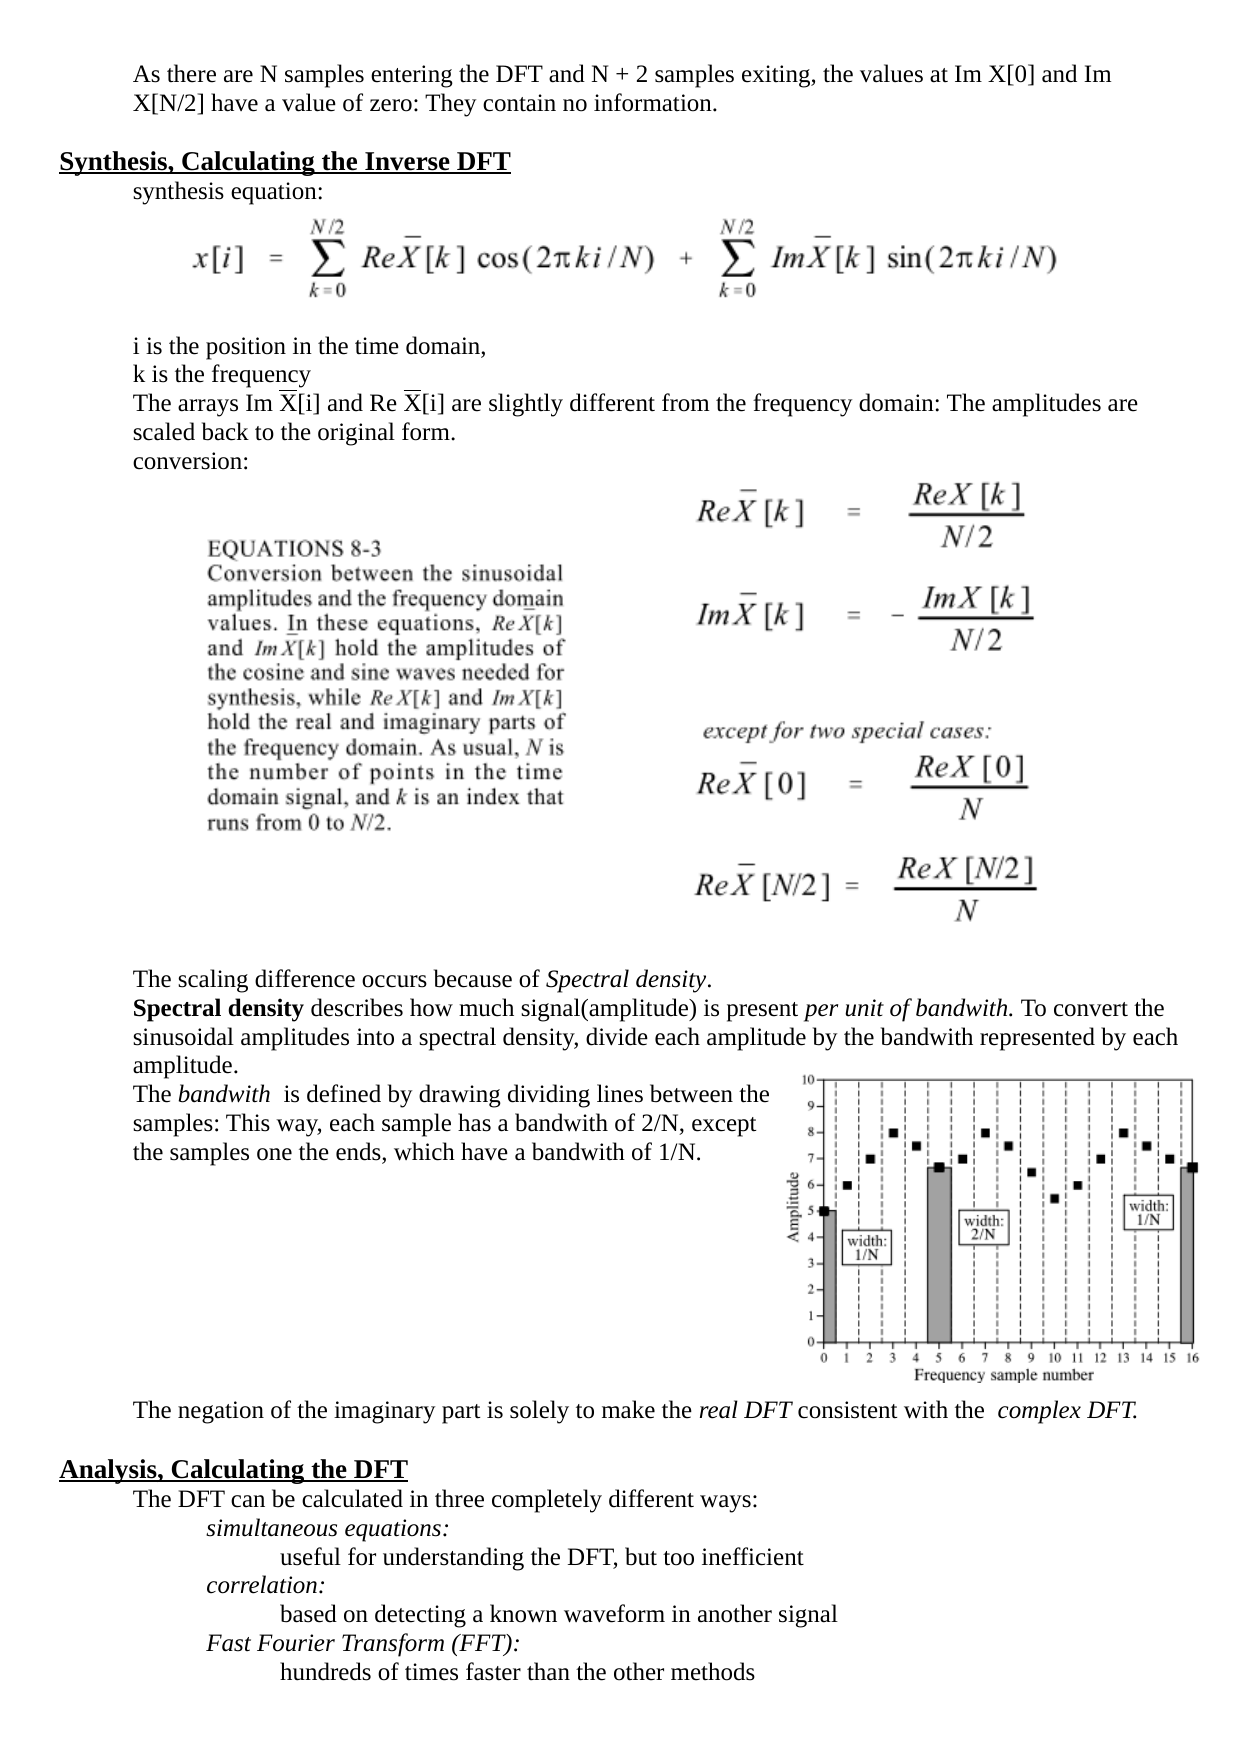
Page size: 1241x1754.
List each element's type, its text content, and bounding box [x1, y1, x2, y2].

text As there are N samples entering the DFT and N + 2 samples exiting, the values at Im X[0] and Im X[N/2] have a value of zero: They contain no information. [133, 59, 1181, 117]
text The bandwith is defined by drawing dividing lines between the samples: This way, each sample has a bandwith of 2/N, except the samples one the ends, which have a bandwith of 1/N. [133, 1079, 778, 1166]
text simultaneous equations: [206, 1513, 1181, 1542]
text Spectral density describes how much signal(amplitude) is present per unit of bandwith. To convert the sinusoidal amplitudes into a spectral density, divide each amplitude by the bandwith represented by each amplitude. [133, 993, 1181, 1079]
text conversion: [133, 446, 1181, 474]
text The DFT can be calculated in three completely different ways: [133, 1484, 1181, 1513]
text The scaling difference occurs because of Spectral density. [133, 964, 1181, 993]
text i is the position in the time domain, [133, 331, 1181, 359]
picture [171, 205, 1069, 302]
text The negation of the imaginary part is solely to make the real DFT consistent with the complex DFT. [133, 1396, 1181, 1424]
text hundreds of times faster than the other methods [206, 1657, 1181, 1685]
text Synthesis, Calculating the Inverse DFT [59, 145, 1181, 176]
picture [778, 1066, 1203, 1383]
text Analysis, Calculating the DFT [59, 1453, 1181, 1484]
text Fast Fourier Transform (FFT): [206, 1628, 1181, 1657]
text useful for understanding the DFT, but too inefficient [280, 1542, 1181, 1570]
picture [192, 474, 1048, 936]
text synthesis equation: [133, 176, 1181, 205]
text correlation: [206, 1570, 1181, 1599]
text k is the frequency [133, 359, 1181, 388]
text based on detecting a known waveform in another signal [206, 1599, 1181, 1628]
text The arrays Im X[i] and Re X[i] are slightly different from the frequency domain: The amplitudes are scaled back to the original form. [133, 388, 1181, 446]
